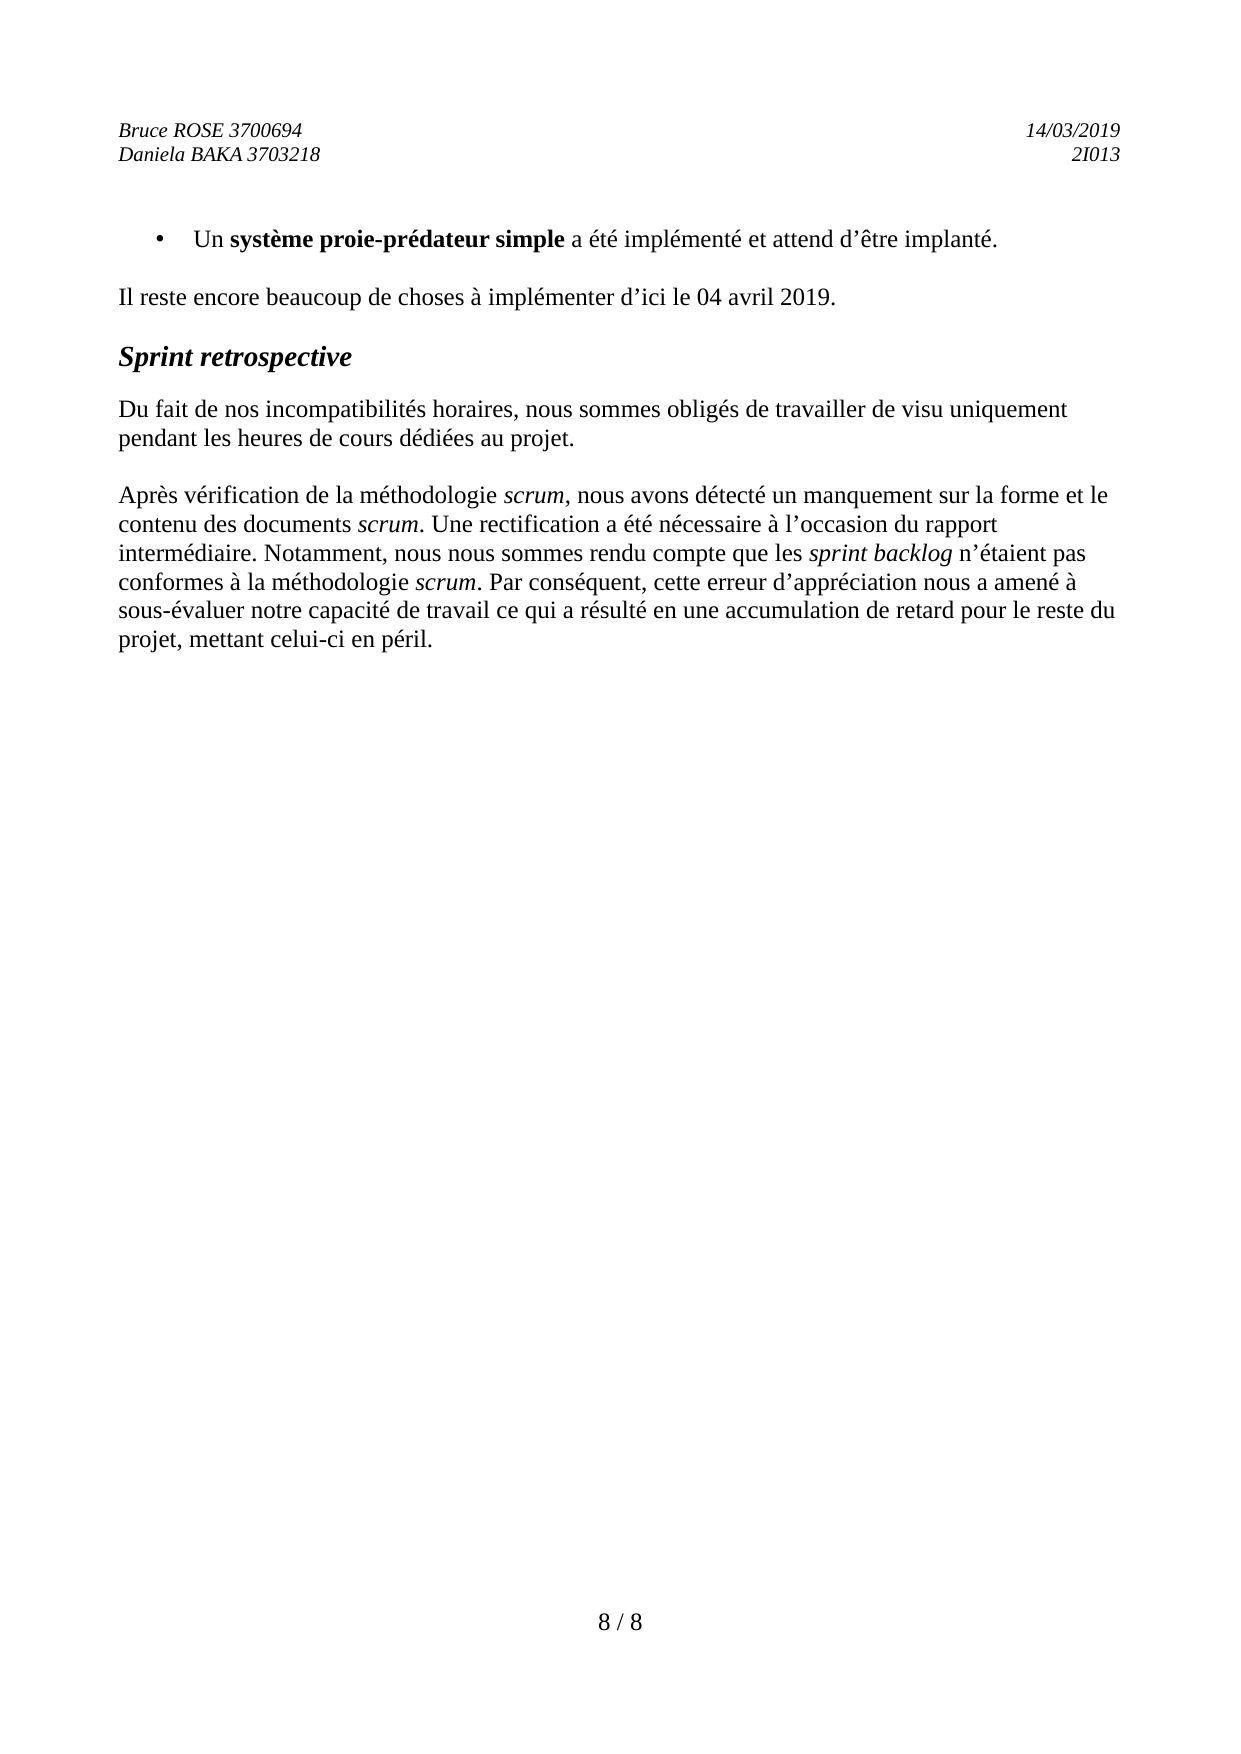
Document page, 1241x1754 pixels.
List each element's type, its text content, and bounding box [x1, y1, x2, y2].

list Un système proie-prédateur simple a été implémenté et attend d’être implanté. [156, 224, 1122, 253]
text Du fait de nos incompatibilités horaires, nous sommes obligés de travailler de visu uniquement pendant les heures de cours dédiées au projet. [118, 394, 1122, 452]
text Sprint retrospective [118, 339, 1122, 373]
text Après vérification de la méthodologie scrum, nous avons détecté un manquement sur la forme et le contenu des documents scrum. Une rectification a été nécessaire à l’occasion du rapport intermédiaire. Notamment, nous nous sommes rendu compte que les sprint backlog n’étaient pas conformes à la méthodologie scrum. Par conséquent, cette erreur d’appréciation nous a amené à sous-évaluer notre capacité de travail ce qui a résulté en une accumulation de retard pour le reste du projet, mettant celui-ci en péril. [118, 481, 1122, 653]
text Il reste encore beaucoup de choses à implémenter d’ici le 04 avril 2019. [118, 282, 1122, 311]
